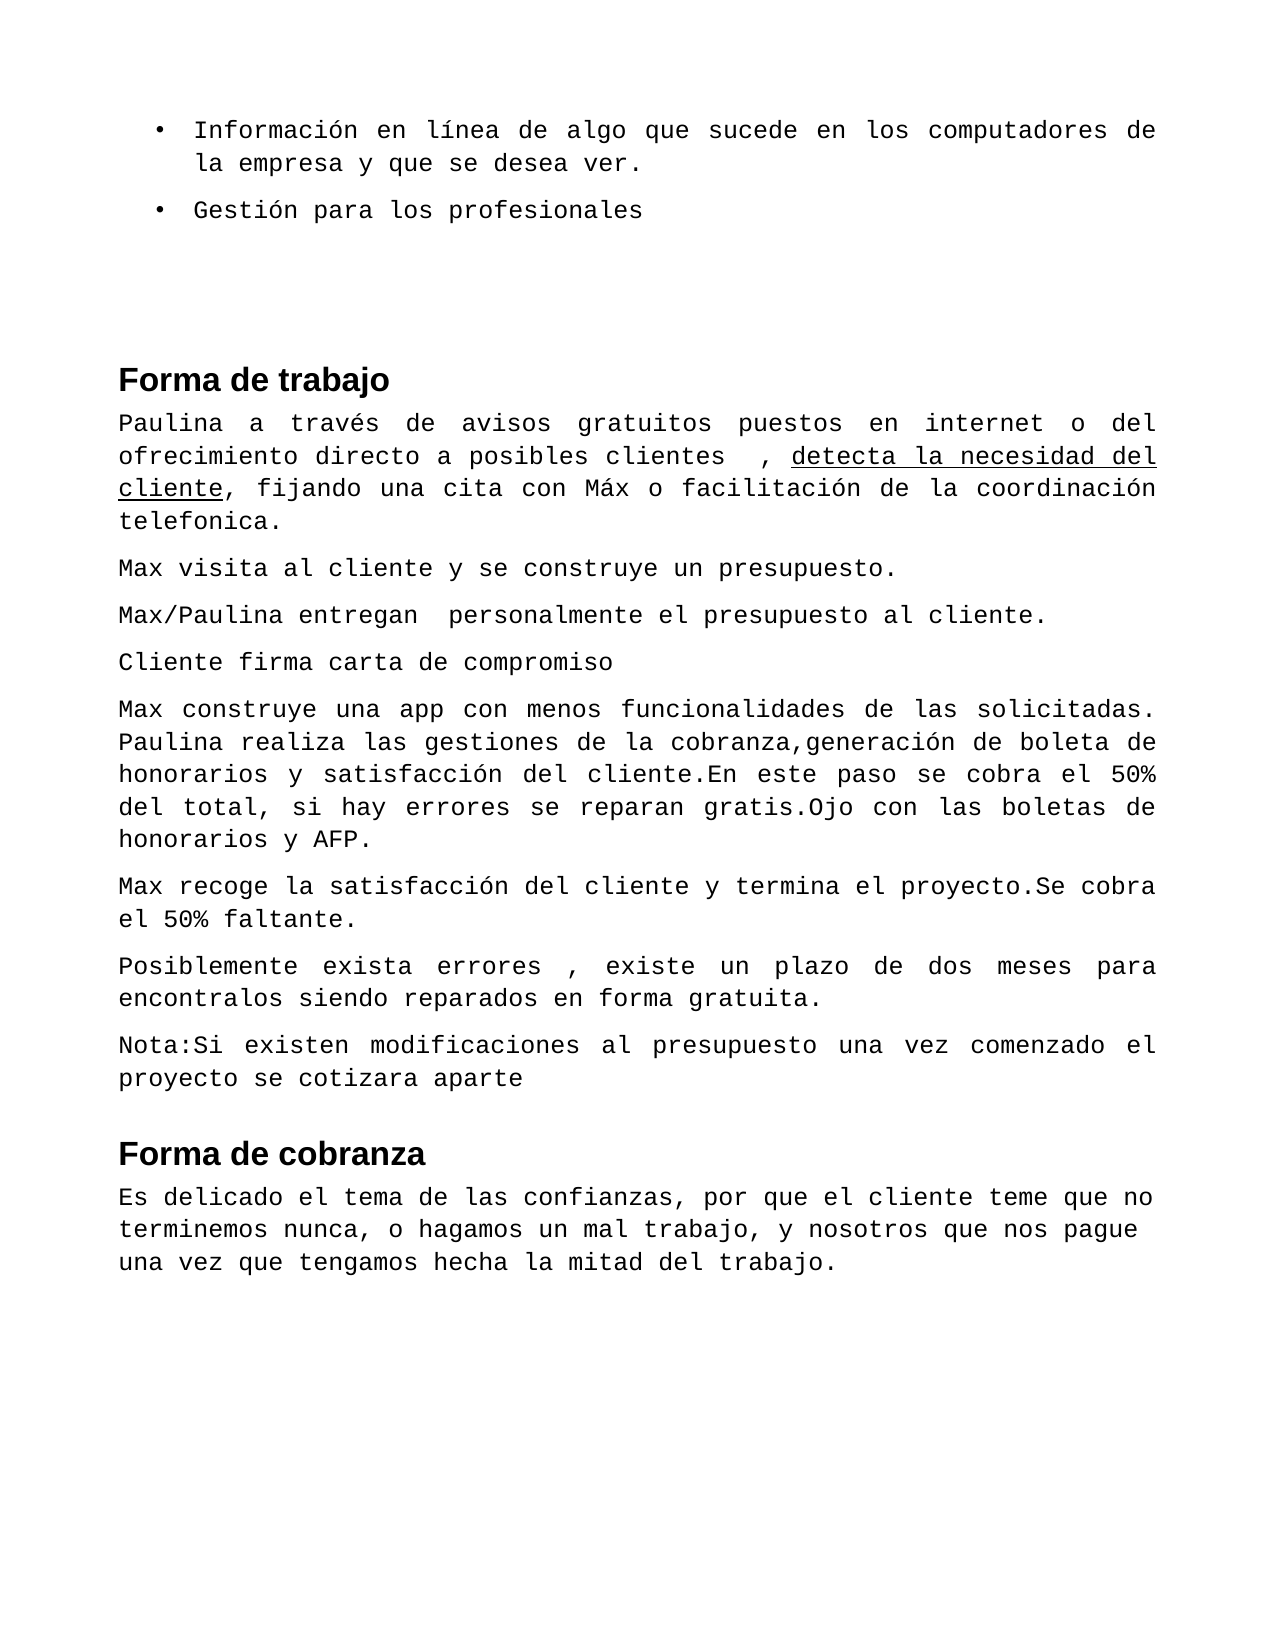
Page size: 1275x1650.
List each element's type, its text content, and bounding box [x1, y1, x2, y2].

text Cliente firma carta de compromiso [118, 650, 1157, 678]
text Posiblemente exista errores , existe un plazo de dos meses para encontralos siendo reparados en forma gratuita. [118, 953, 1157, 1014]
text Max recoge la satisfacción del cliente y termina el proyecto.Se cobra el 50% faltante. [118, 874, 1157, 935]
text Paulina a través de avisos gratuitos puestos en internet o del ofrecimiento directo a posibles clientes , detecta la necesidad del cliente, fijando una cita con Máx o facilitación de la coordinación telefonica. [118, 411, 1157, 537]
list Gestión para los profesionales [156, 198, 1157, 226]
subtitle Forma de cobranza [118, 1133, 1157, 1172]
text Nota:Si existen modificaciones al presupuesto una vez comenzado el proyecto se cotizara aparte [118, 1033, 1157, 1094]
text Max construye una app con menos funcionalidades de las solicitadas. Paulina realiza las gestiones de la cobranza,generación de boleta de honorarios y satisfacción del cliente.En este paso se cobra el 50% del total, si hay errores se reparan gratis.Ojo con las boletas de honorarios y AFP. [118, 697, 1157, 855]
text Es delicado el tema de las confianzas, por que el cliente teme que no terminemos nunca, o hagamos un mal trabajo, y nosotros que nos pague una vez que tengamos hecha la mitad del trabajo. [118, 1184, 1157, 1278]
subtitle Forma de trabajo [118, 360, 1157, 398]
text Max/Paulina entregan personalmente el presupuesto al cliente. [118, 603, 1157, 631]
list Información en línea de algo que sucede en los computadores de la empresa y que se desea ver. [156, 118, 1157, 179]
text Max visita al cliente y se construye un presupuesto. [118, 556, 1157, 584]
